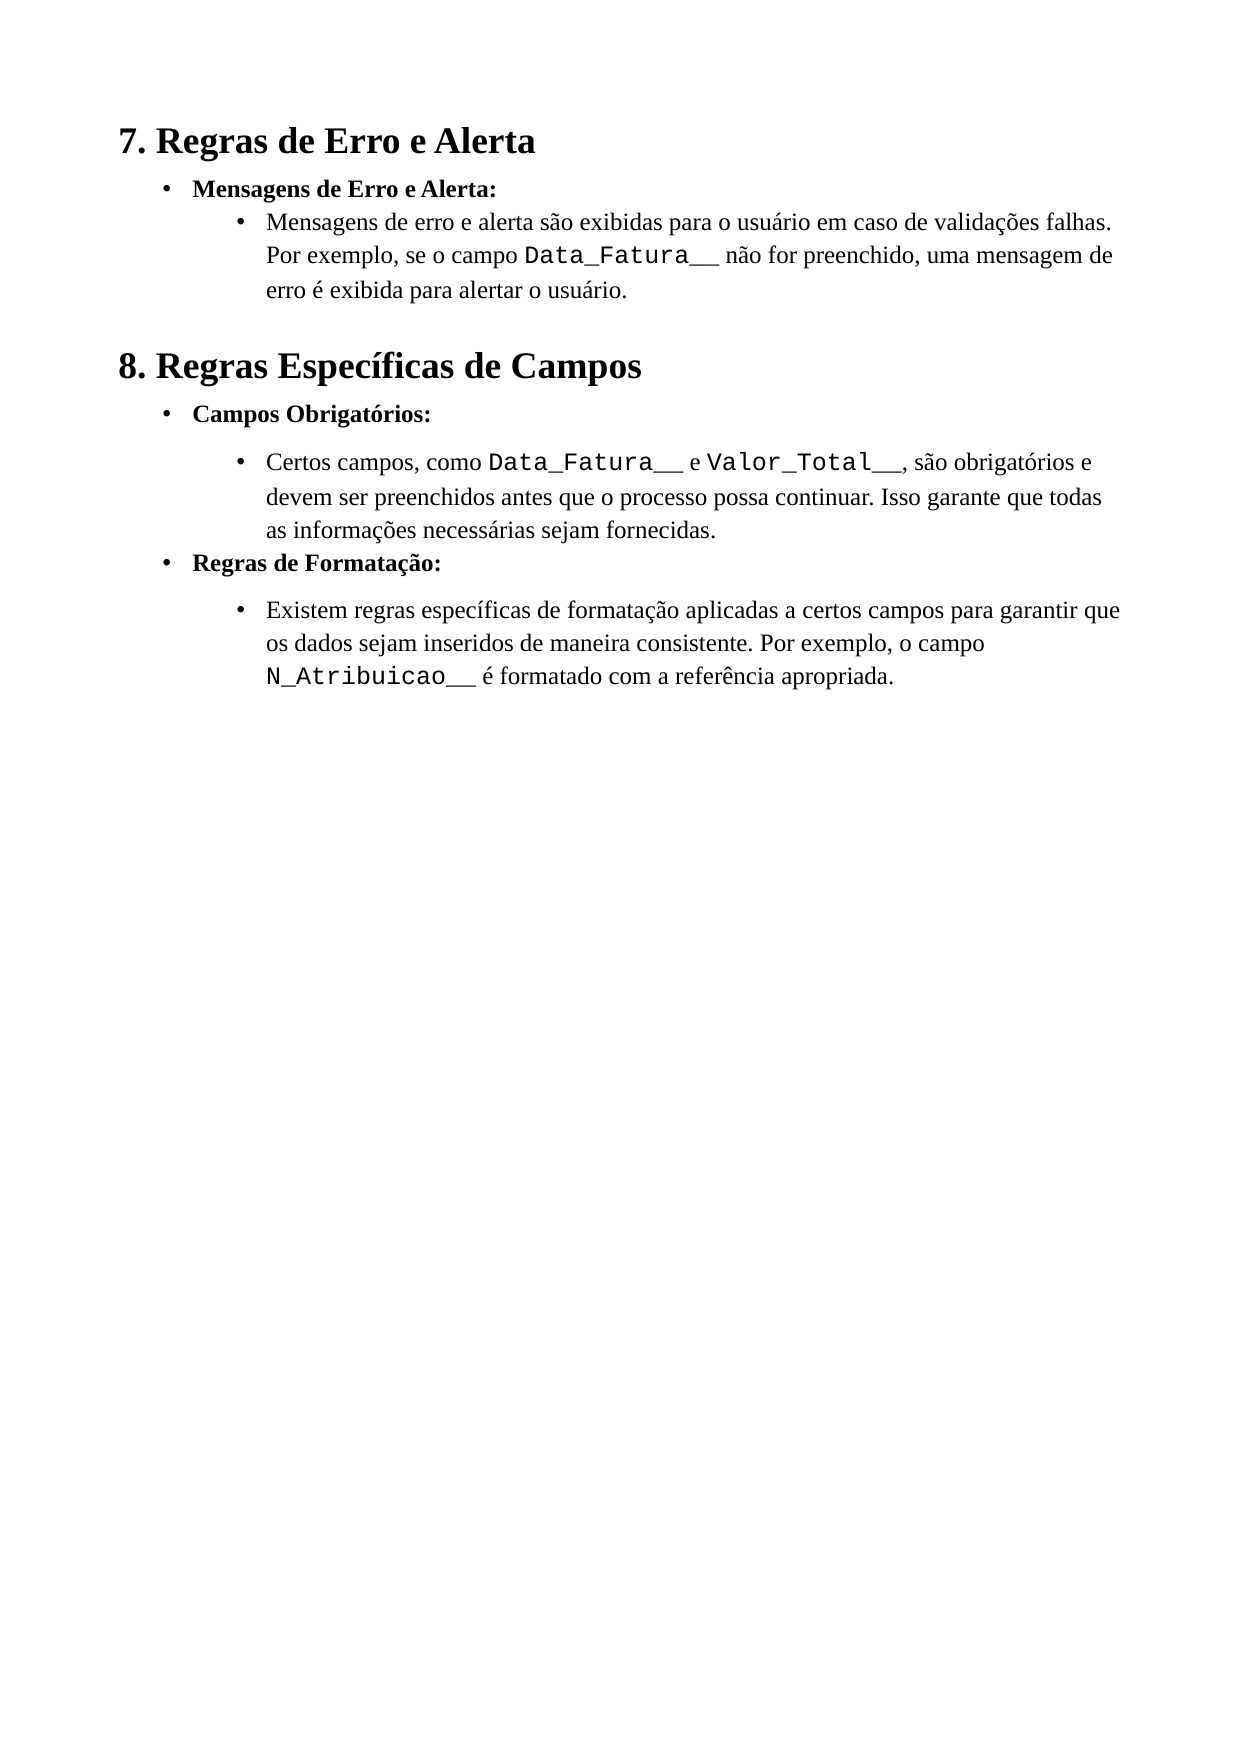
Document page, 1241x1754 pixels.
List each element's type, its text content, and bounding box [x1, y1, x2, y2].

subtitle 7. Regras de Erro e Alerta [118, 118, 1122, 161]
list Regras de Formatação: [162, 548, 1122, 576]
list Mensagens de Erro e Alerta: [162, 174, 1122, 202]
list Certos campos, como Data_Fatura__ e Valor_Total__, são obrigatórios e devem ser preenchidos antes que o processo possa continuar. Isso garante que todas as informações necessárias sejam fornecidas. [236, 447, 1122, 543]
subtitle 8. Regras Específicas de Campos [118, 343, 1122, 386]
list Existem regras específicas de formatação aplicadas a certos campos para garantir que os dados sejam inseridos de maneira consistente. Por exemplo, o campo N_Atribuicao__ é formatado com a referência apropriada. [236, 595, 1122, 692]
list Campos Obrigatórios: [162, 399, 1122, 428]
list Mensagens de erro e alerta são exibidas para o usuário em caso de validações falhas. Por exemplo, se o campo Data_Fatura__ não for preenchido, uma mensagem de erro é exibida para alertar o usuário. [236, 207, 1122, 304]
